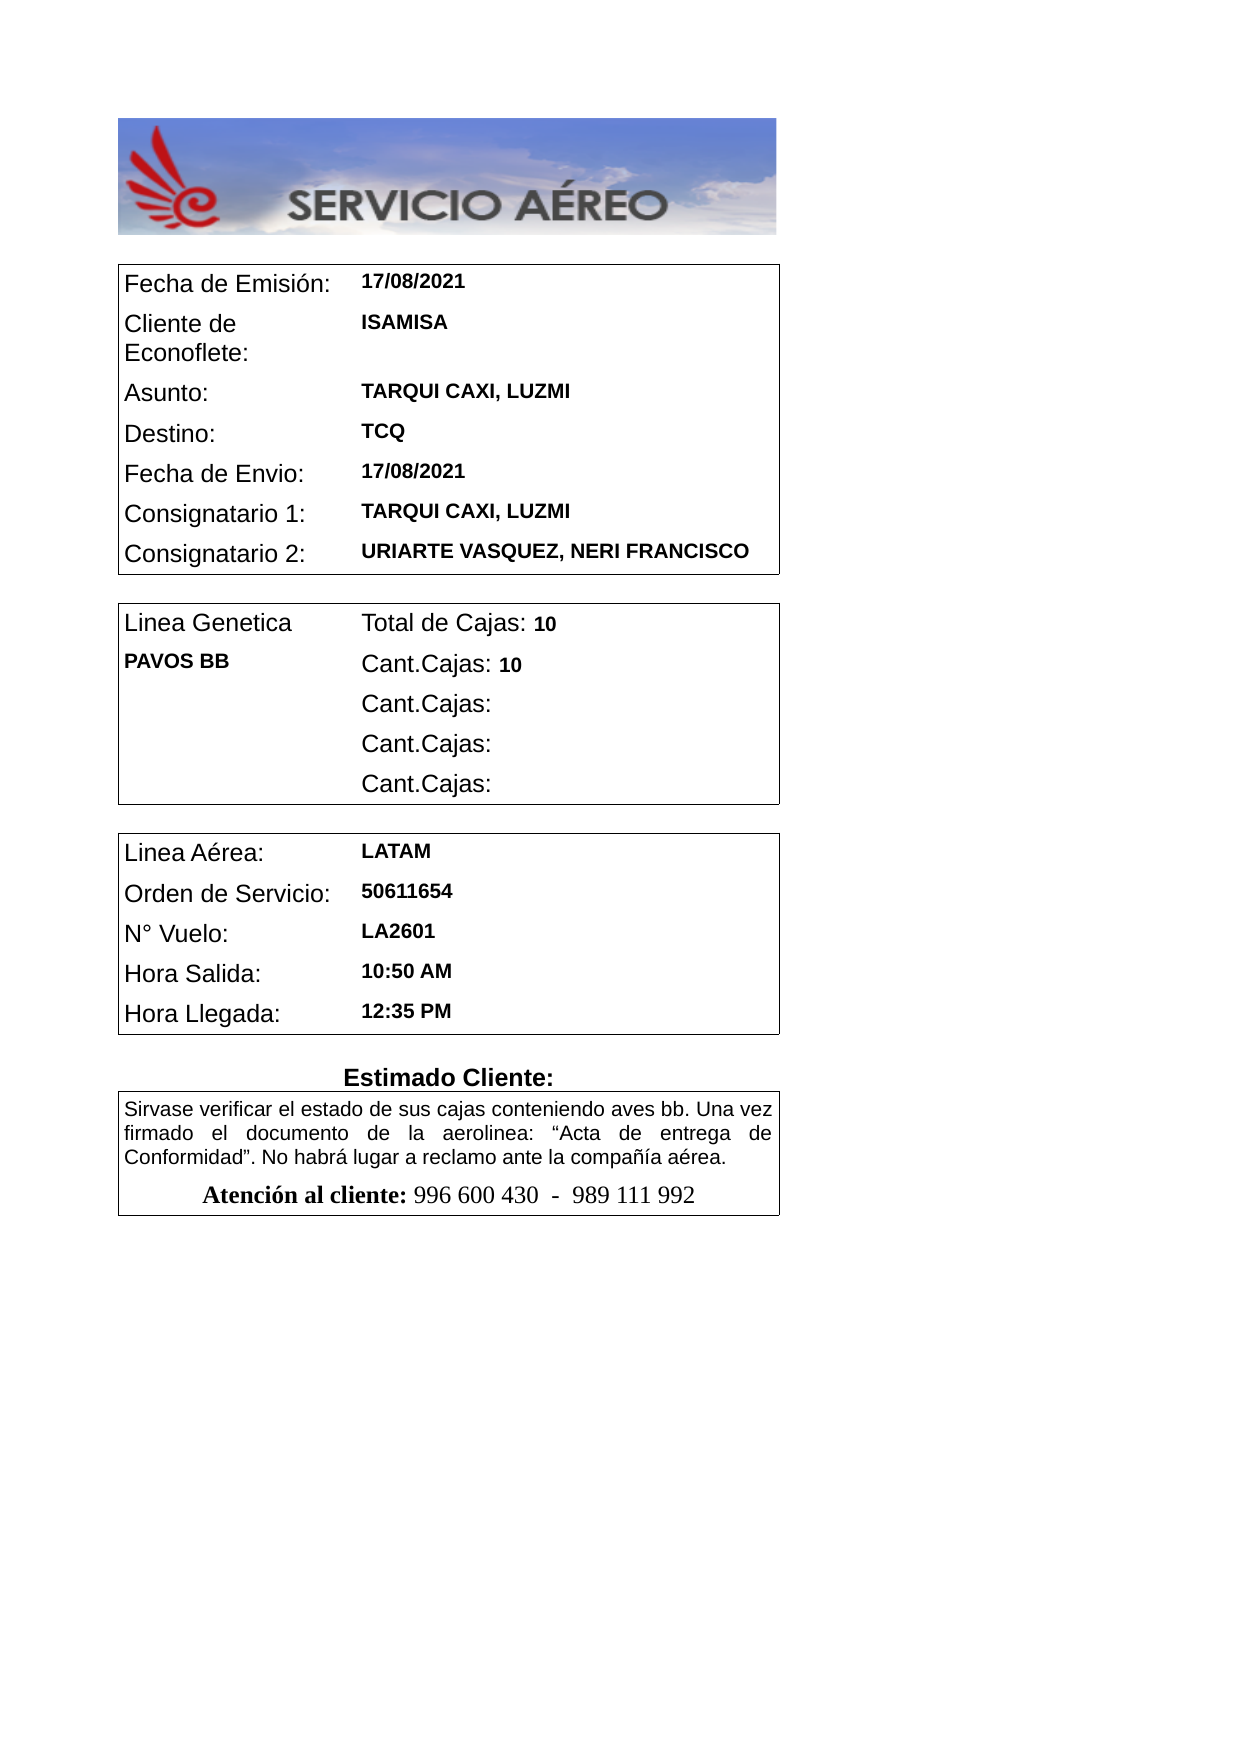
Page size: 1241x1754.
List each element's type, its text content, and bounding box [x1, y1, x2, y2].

table_cell Linea Aérea: [119, 834, 356, 873]
table_cell [118, 575, 356, 603]
table_cell [119, 683, 356, 723]
table_cell [119, 764, 356, 804]
table_cell Cant.Cajas: [356, 683, 779, 723]
table_cell LATAM [356, 834, 779, 873]
table_cell [119, 723, 356, 763]
table_cell Cliente de Econoflete: [119, 304, 356, 373]
table_cell Total de Cajas: 10 [356, 604, 779, 643]
table_cell Fecha de Envio: [119, 453, 356, 493]
table_cell 12:35 PM [356, 994, 779, 1034]
table_cell 17/08/2021 [356, 453, 779, 493]
table_cell Hora Salida: [119, 953, 356, 993]
table_cell Linea Genetica [119, 604, 356, 643]
table_cell ISAMISA [356, 304, 779, 373]
table_cell TARQUI CAXI, LUZMI [356, 373, 779, 413]
table_cell Asunto: [119, 373, 356, 413]
table_cell [118, 805, 356, 833]
table_cell Sirvase verificar el estado de sus cajas conteniendo aves bb. Una vez firmado el documento de la aerolinea: “Acta de entrega de Conformidad”. No habrá lugar a reclamo ante la compañía aérea. [119, 1092, 779, 1175]
table_cell Consignatario 1: [119, 493, 356, 533]
table_cell Atención al cliente: 996 600 430 - 989 111 992 [119, 1175, 779, 1215]
table_header 17/08/2021 [356, 265, 779, 304]
table_cell 50611654 [356, 873, 779, 913]
picture [118, 118, 777, 235]
table_cell TARQUI CAXI, LUZMI [356, 493, 779, 533]
table_cell Cant.Cajas: 10 [356, 643, 779, 683]
table_cell Cant.Cajas: [356, 764, 779, 804]
table_cell 10:50 AM [356, 953, 779, 993]
table_cell URIARTE VASQUEZ, NERI FRANCISCO [356, 534, 779, 574]
table_cell N° Vuelo: [119, 913, 356, 953]
table_cell Cant.Cajas: [356, 723, 779, 763]
table_cell Consignatario 2: [119, 534, 356, 574]
table_cell TCQ [356, 413, 779, 453]
table_cell [356, 805, 779, 833]
table_cell PAVOS BB [119, 643, 356, 683]
table_cell Orden de Servicio: [119, 873, 356, 913]
table_cell [356, 575, 779, 603]
table_cell Estimado Cliente: [118, 1035, 779, 1091]
table_header Fecha de Emisión: [119, 265, 356, 304]
table_cell LA2601 [356, 913, 779, 953]
table_cell Destino: [119, 413, 356, 453]
table_cell Hora Llegada: [119, 994, 356, 1034]
